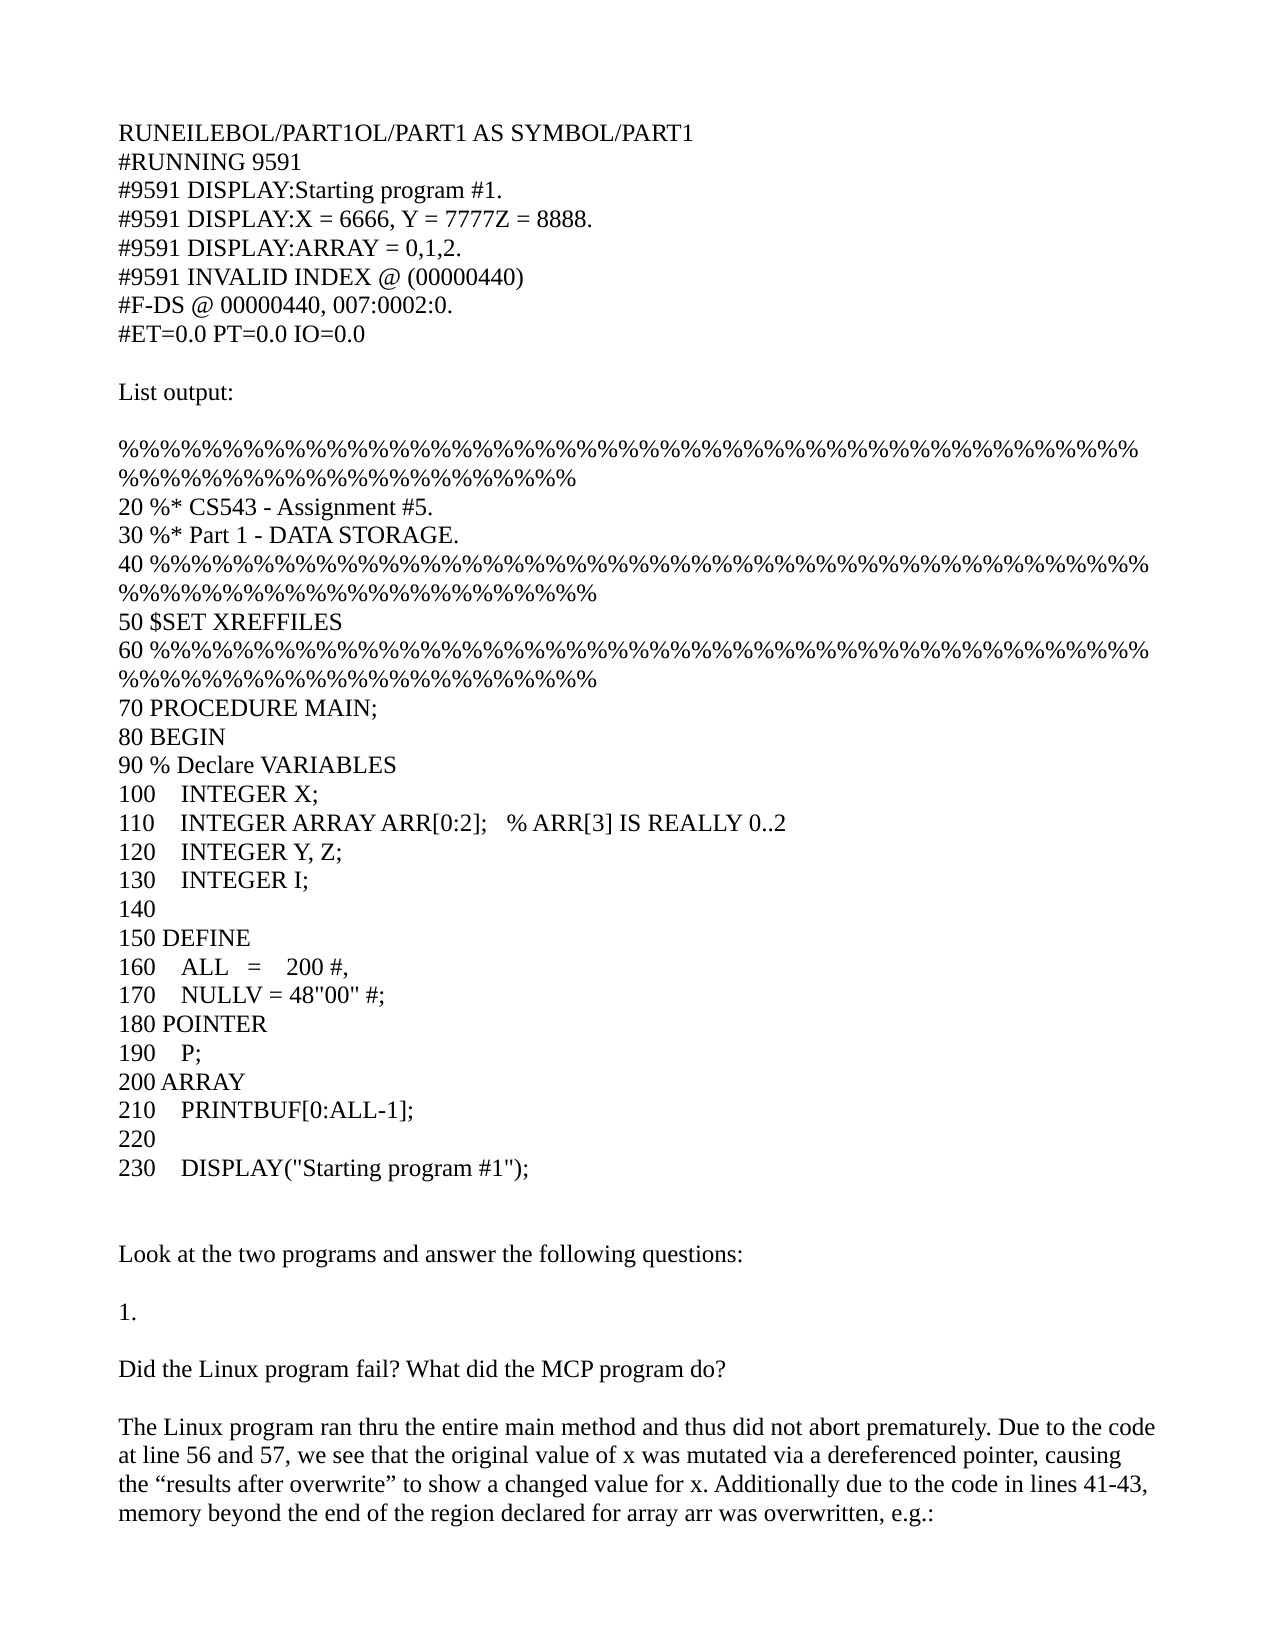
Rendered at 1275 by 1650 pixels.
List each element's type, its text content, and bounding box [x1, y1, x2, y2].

text RUNEILEBOL/PART1OL/PART1 AS SYMBOL/PART1 #RUNNING 9591 #9591 DISPLAY:Starting program #1. #9591 DISPLAY:X = 6666, Y = 7777Z = 8888. #9591 DISPLAY:ARRAY = 0,1,2. #9591 INVALID INDEX @ (00000440) #F-DS @ 00000440, 007:0002:0. #ET=0.0 PT=0.0 IO=0.0 List output: %%%%%%%%%%%%%%%%%%%%%%%%%%%%%%%%%%%%%%%%%%%%%%%%%%%%%%%%%%%%%%%%%%%%%%% 20 %* CS543 - Assignment #5. 30 %* Part 1 - DATA STORAGE. 40 %%%%%%%%%%%%%%%%%%%%%%%%%%%%%%%%%%%%%%%%%%%%%%%%%%%%%%%%%%%%%%%%%%%%%%% 50 $SET XREFFILES 60 %%%%%%%%%%%%%%%%%%%%%%%%%%%%%%%%%%%%%%%%%%%%%%%%%%%%%%%%%%%%%%%%%%%%%%% 70 PROCEDURE MAIN; 80 BEGIN 90 % Declare VARIABLES 100 INTEGER X; 110 INTEGER ARRAY ARR[0:2]; % ARR[3] IS REALLY 0..2 120 INTEGER Y, Z; 130 INTEGER I; 140 150 DEFINE 160 ALL = 200 #, 170 NULLV = 48"00" #; 180 POINTER 190 P; 200 ARRAY 210 PRINTBUF[0:ALL-1]; 220 230 DISPLAY("Starting program #1"); Look at the two programs and answer the following questions: 1. Did the Linux program fail? What did the MCP program do? The Linux program ran thru the entire main method and thus did not abort prematurely. Due to the code at line 56 and 57, we see that the original value of x was mutated via a dereferenced pointer, causing the “results after overwrite” to show a changed value for x. Additionally due to the code in lines 41-43, memory beyond the end of the region declared for array arr was overwritten, e.g.: 41 arr[3] = 5; 42 arr[4] = 6; 43 arr[5] = 7; These lines lead to the output: Printing extra elements: Array = 0 1 2 5 6 7 In a sense we are somewhat “lucky” that the program executed in a somewhat predictable manner and did not cause a core dump, since the C language itself makes no guarantees as to the form that the “undefined behavior” might take when writing to uninitialized memory locations. The MCP program in contrast aborted when executing line/position 440 of the compiled program, specifically at the line: 00000430 % CAN WE MODIFY AFTER THE ARRAY BOUNDARY? 00000440 ARR[3] := 5; This is, for a program stability standpoint, a highly desirable behavior, since instead of producing undefined behavior there is a crash that a developer can immediately notice and respond to. (DS = Discontinue (or the more vernacular “Deep Six”) – it also shows you the line number which the program was stopped on) 2. Is there any way that you can stop this from happening in Linux? Linux and gcc do not provide the same guarantees that MCP can provide regarding invalid memory access. I do not know of a way to guarantee that a developer in Linux writing a program in C will get a clean program termination when trying to access undeclared memory. 3. What do you think is happening in the ClearPath MCP operating system? I believe it must have a concept of an array start and end address, and send a trap to the program whenever it tries to access an area via an array pointer that is beyond the end of the declared array. In C array syntax is often just "syntactic sugar" for pointer access; in MCP it seems there are more advanced runtime protections that guarantee that invalid pointer access attempts will result in termination. [118, 118, 1157, 1527]
